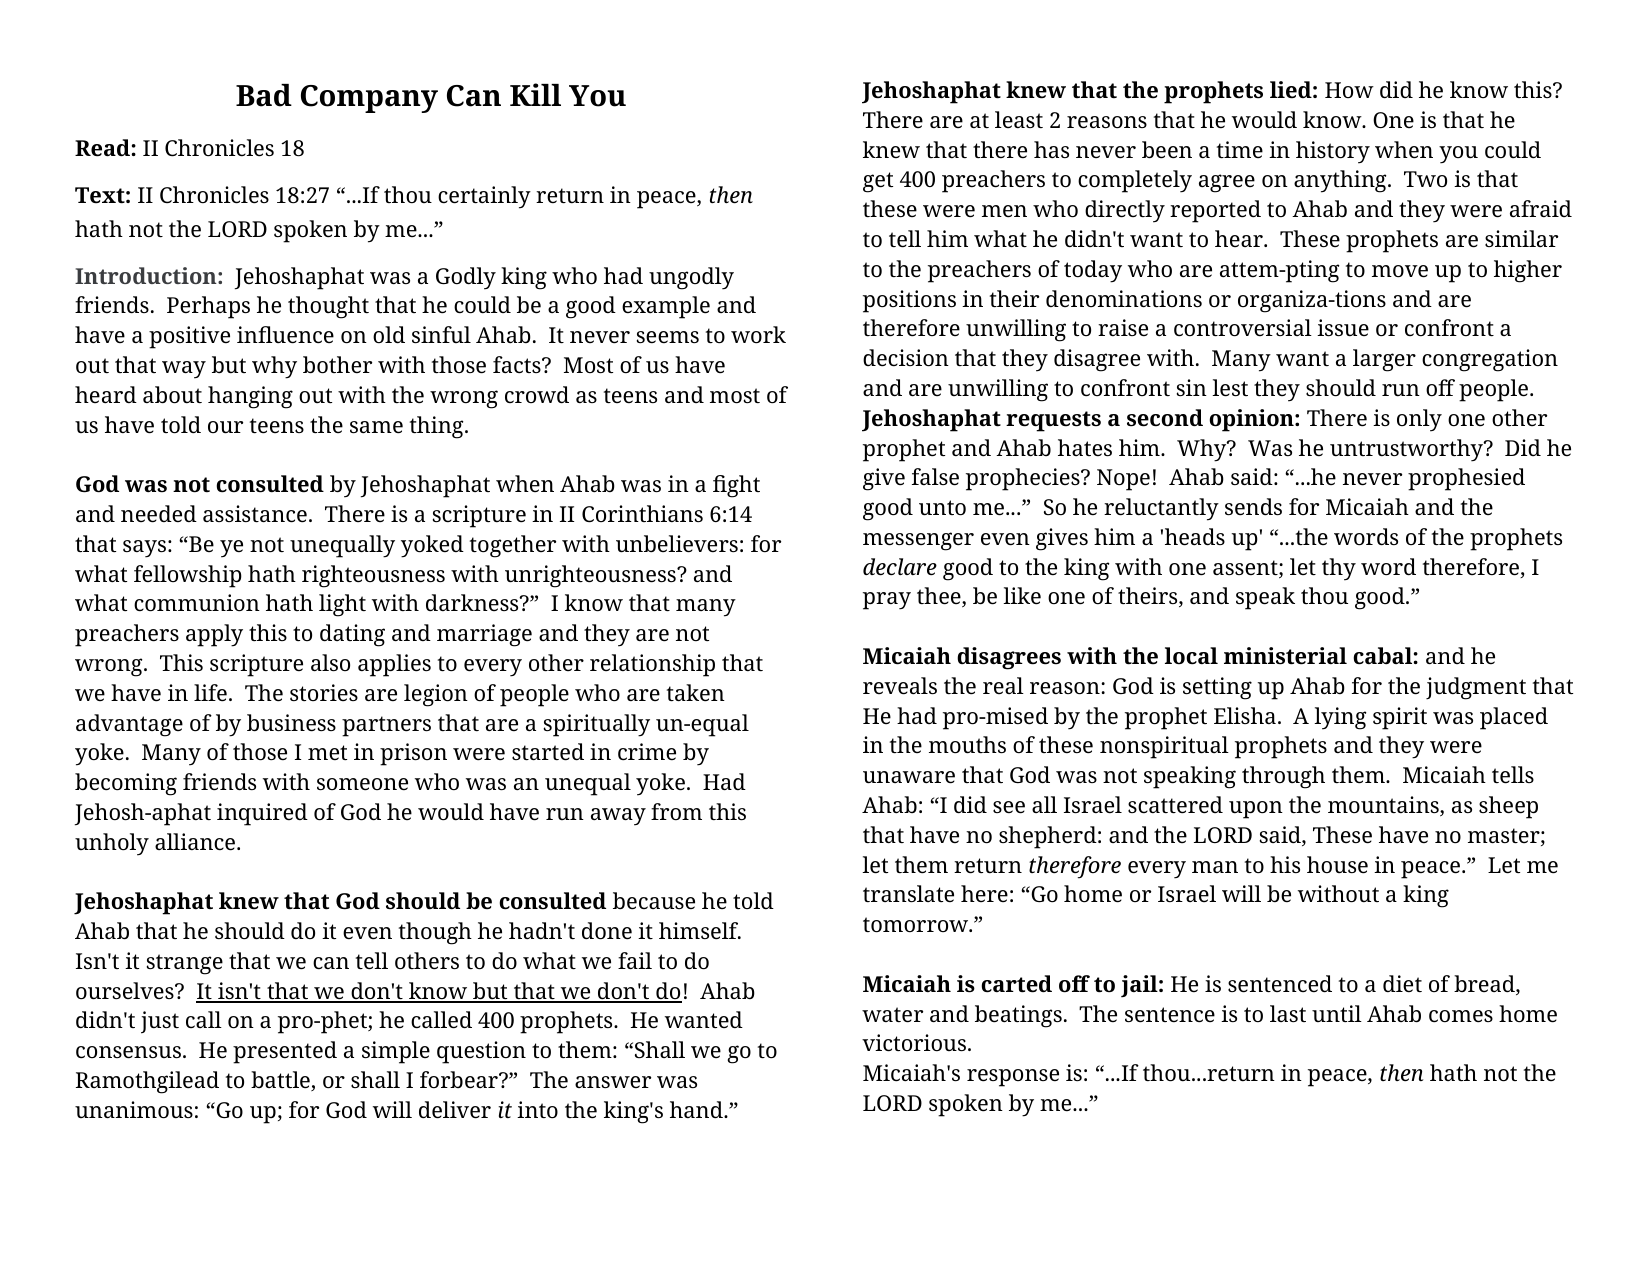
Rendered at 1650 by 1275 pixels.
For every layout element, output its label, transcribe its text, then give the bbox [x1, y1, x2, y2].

text Micaiah is carted off to jail: He is sentenced to a diet of bread, water and beatings. The sentence is to last until Ahab comes home victorious. [862, 969, 1575, 1058]
text Jehoshaphat requests a second opinion: There is only one other prophet and Ahab hates him. Why? Was he untrustworthy? Did he give false prophecies? Nope! Ahab said: “...he never prophesied good unto me...” So he reluctantly sends for Micaiah and the messenger even gives him a 'heads up' “...the words of the prophets declare good to the king with one assent; let thy word therefore, I pray thee, be like one of theirs, and speak thou good.” [862, 403, 1575, 611]
text Read: II Chronicles 18 [75, 133, 787, 163]
text Introduction: Jehoshaphat was a Godly king who had ungodly friends. Perhaps he thought that he could be a good example and have a positive influence on old sinful Ahab. It never seems to work out that way but why bother with those facts? Most of us have heard about hanging out with the wrong crowd as teens and most of us have told our teens the same thing. [75, 261, 787, 439]
text Jehoshaphat knew that God should be consulted because he told Ahab that he should do it even though he hadn't done it himself. Isn't it strange that we can tell others to do what we fail to do ourselves? It isn't that we don't know but that we don't do! Ahab didn't just call on a pro-phet; he called 400 prophets. He wanted consensus. He presented a simple question to them: “Shall we go to Ramothgilead to battle, or shall I forbear?” The answer was unanimous: “Go up; for God will deliver it into the king's hand.” [75, 886, 787, 1124]
text Bad Company Can Kill You [75, 75, 787, 115]
text Micaiah's response is: “...If thou...return in peace, then hath not the LORD spoken by me...” [862, 1058, 1575, 1118]
text Micaiah disagrees with the local ministerial cabal: and he reveals the real reason: God is setting up Ahab for the judgment that He had pro-mised by the prophet Elisha. A lying spirit was placed in the mouths of these nonspiritual prophets and they were unaware that God was not speaking through them. Micaiah tells Ahab: “I did see all Israel scattered upon the mountains, as sheep that have no shepherd: and the LORD said, These have no master; let them return therefore every man to his house in peace.” Let me translate here: “Go home or Israel will be without a king tomorrow.” [862, 641, 1575, 939]
text God was not consulted by Jehoshaphat when Ahab was in a fight and needed assistance. There is a scripture in II Corinthians 6:14 that says: “Be ye not unequally yoked together with unbelievers: for what fellowship hath righteousness with unrighteousness? and what communion hath light with darkness?” I know that many preachers apply this to dating and marriage and they are not wrong. This scripture also applies to every other relationship that we have in life. The stories are legion of people who are taken advantage of by business partners that are a spiritually un-equal yoke. Many of those I met in prison were started in crime by becoming friends with someone who was an unequal yoke. Had Jehosh-aphat inquired of God he would have run away from this unholy alliance. [75, 469, 787, 856]
text Text: II Chronicles 18:27 “...If thou certainly return in peace, then hath not the LORD spoken by me...” [75, 180, 787, 244]
text Jehoshaphat knew that the prophets lied: How did he know this? There are at least 2 reasons that he would know. One is that he knew that there has never been a time in history when you could get 400 preachers to completely agree on anything. Two is that these were men who directly reported to Ahab and they were afraid to tell him what he didn't want to hear. These prophets are similar to the preachers of today who are attem-pting to move up to higher positions in their denominations or organiza-tions and are therefore unwilling to raise a controversial issue or confront a decision that they disagree with. Many want a larger congregation and are unwilling to confront sin lest they should run off people. [862, 75, 1575, 403]
